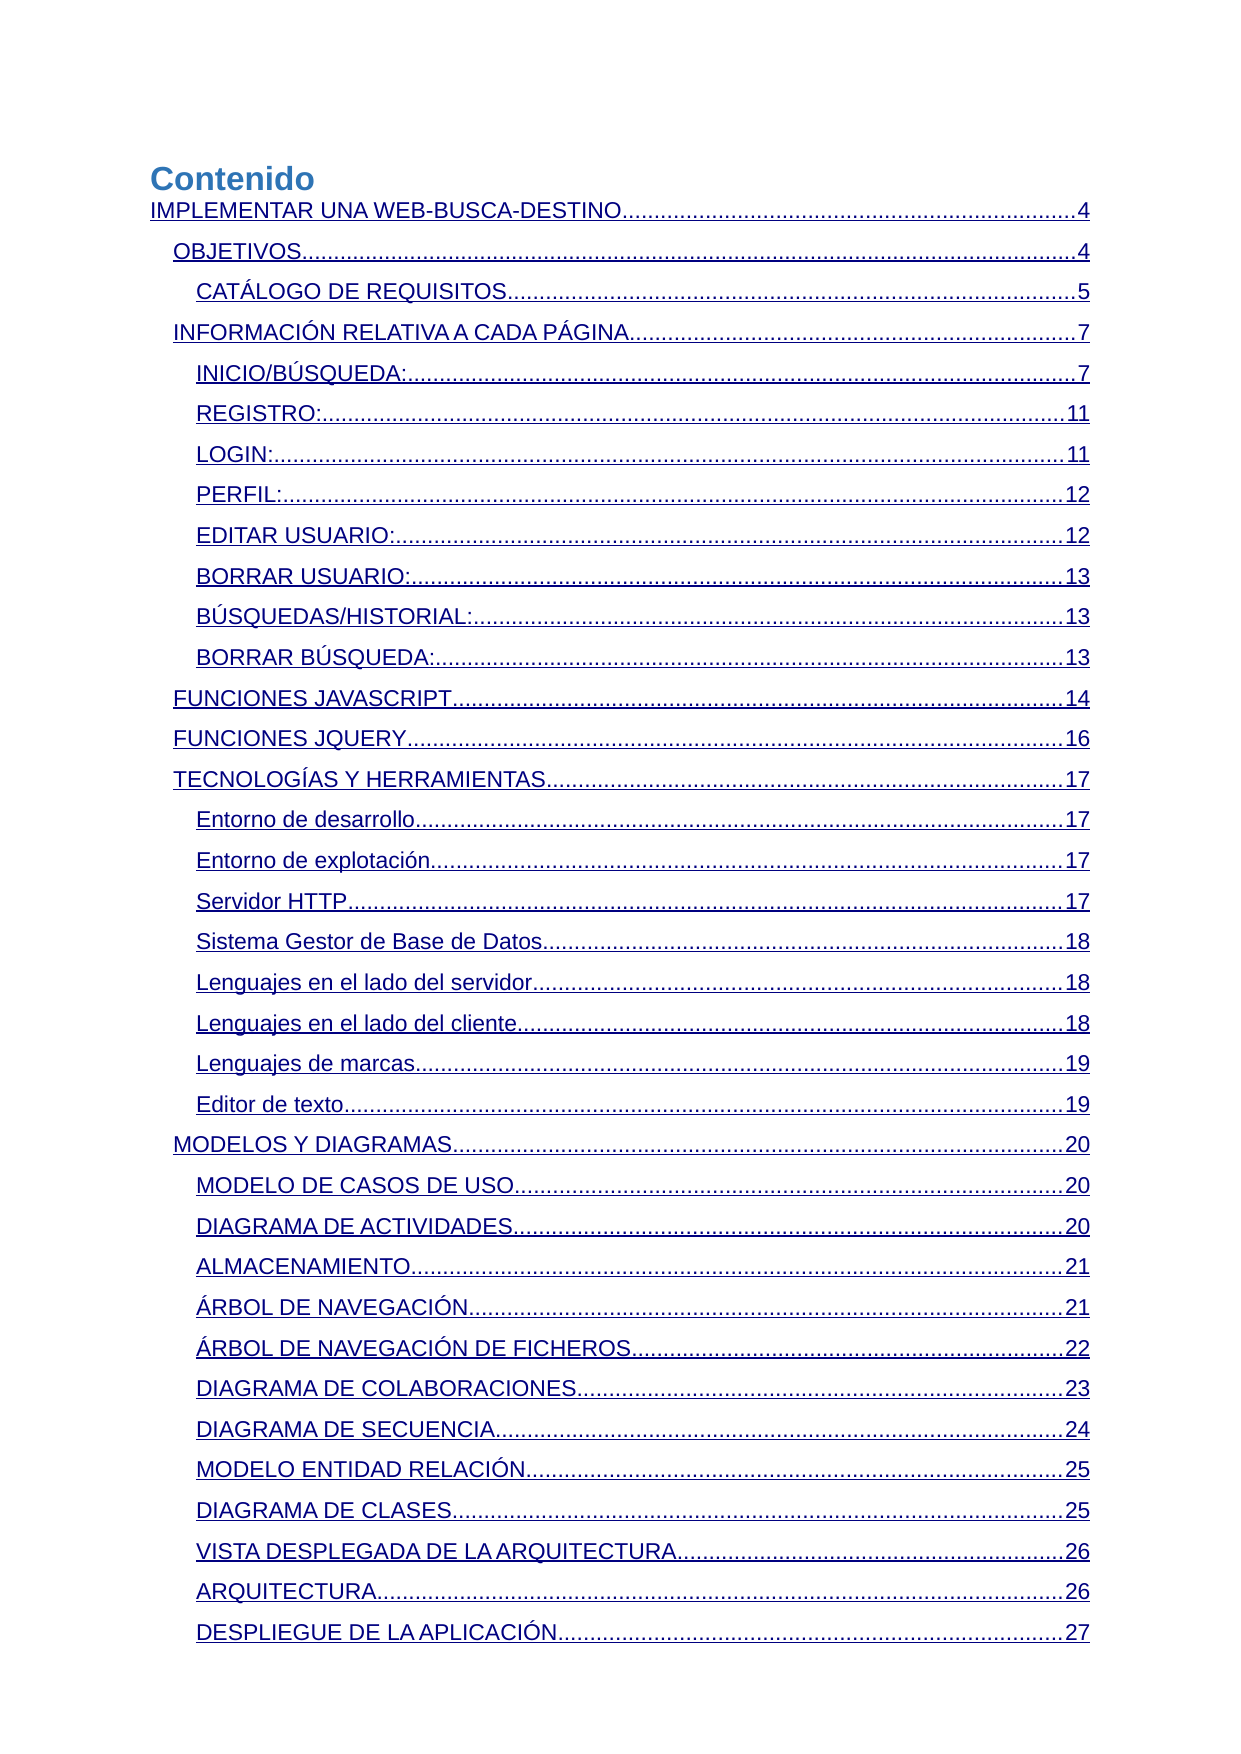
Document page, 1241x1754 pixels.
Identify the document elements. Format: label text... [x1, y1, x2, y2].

text OBJETIVOS 4 [173, 238, 1090, 260]
text MODELO ENTIDAD RELACIÓN 25 [196, 1456, 1090, 1479]
text BORRAR BÚSQUEDA: 13 [196, 644, 1090, 667]
text BORRAR USUARIO: 13 [196, 563, 1090, 585]
text INFORMACIÓN RELATIVA A CADA PÁGINA 7 [173, 319, 1090, 342]
text VISTA DESPLEGADA DE LA ARQUITECTURA 26 [196, 1538, 1090, 1560]
text Lenguajes de marcas 19 [196, 1050, 1090, 1073]
text DIAGRAMA DE COLABORACIONES 23 [196, 1375, 1090, 1398]
text PERFIL: 12 [196, 481, 1090, 504]
text Entorno de explotación 17 [196, 847, 1090, 870]
text BÚSQUEDAS/HISTORIAL: 13 [196, 603, 1090, 626]
text Sistema Gestor de Base de Datos 18 [196, 928, 1090, 951]
text DESPLIEGUE DE LA APLICACIÓN 27 [196, 1619, 1090, 1642]
text Lenguajes en el lado del servidor 18 [196, 969, 1090, 992]
text CATÁLOGO DE REQUISITOS 5 [196, 278, 1090, 301]
text Entorno de desarrollo 17 [196, 806, 1090, 829]
text FUNCIONES JQUERY 16 [173, 725, 1090, 748]
text INICIO/BÚSQUEDA: 7 [196, 359, 1090, 382]
text MODELOS Y DIAGRAMAS 20 [173, 1131, 1090, 1154]
text MODELO DE CASOS DE USO 20 [196, 1172, 1090, 1195]
text FUNCIONES JAVASCRIPT 14 [173, 684, 1090, 707]
text EDITAR USUARIO: 12 [196, 522, 1090, 545]
text Editor de texto 19 [196, 1091, 1090, 1114]
text DIAGRAMA DE SECUENCIA 24 [196, 1416, 1090, 1439]
text ARQUITECTURA 26 [196, 1578, 1090, 1601]
text TECNOLOGÍAS Y HERRAMIENTAS 17 [173, 766, 1090, 789]
text DIAGRAMA DE ACTIVIDADES 20 [196, 1213, 1090, 1235]
text ÁRBOL DE NAVEGACIÓN DE FICHEROS 22 [196, 1334, 1090, 1357]
text Lenguajes en el lado del cliente 18 [196, 1009, 1090, 1032]
text REGISTRO: 11 [196, 400, 1090, 423]
text IMPLEMENTAR UNA WEB-BUSCA-DESTINO 4 [150, 197, 1090, 220]
text Servidor HTTP 17 [196, 888, 1090, 910]
text DIAGRAMA DE CLASES 25 [196, 1497, 1090, 1520]
text LOGIN: 11 [196, 441, 1090, 464]
text ALMACENAMIENTO 21 [196, 1253, 1090, 1276]
text Contenido [150, 159, 1090, 197]
text ÁRBOL DE NAVEGACIÓN 21 [196, 1294, 1090, 1317]
